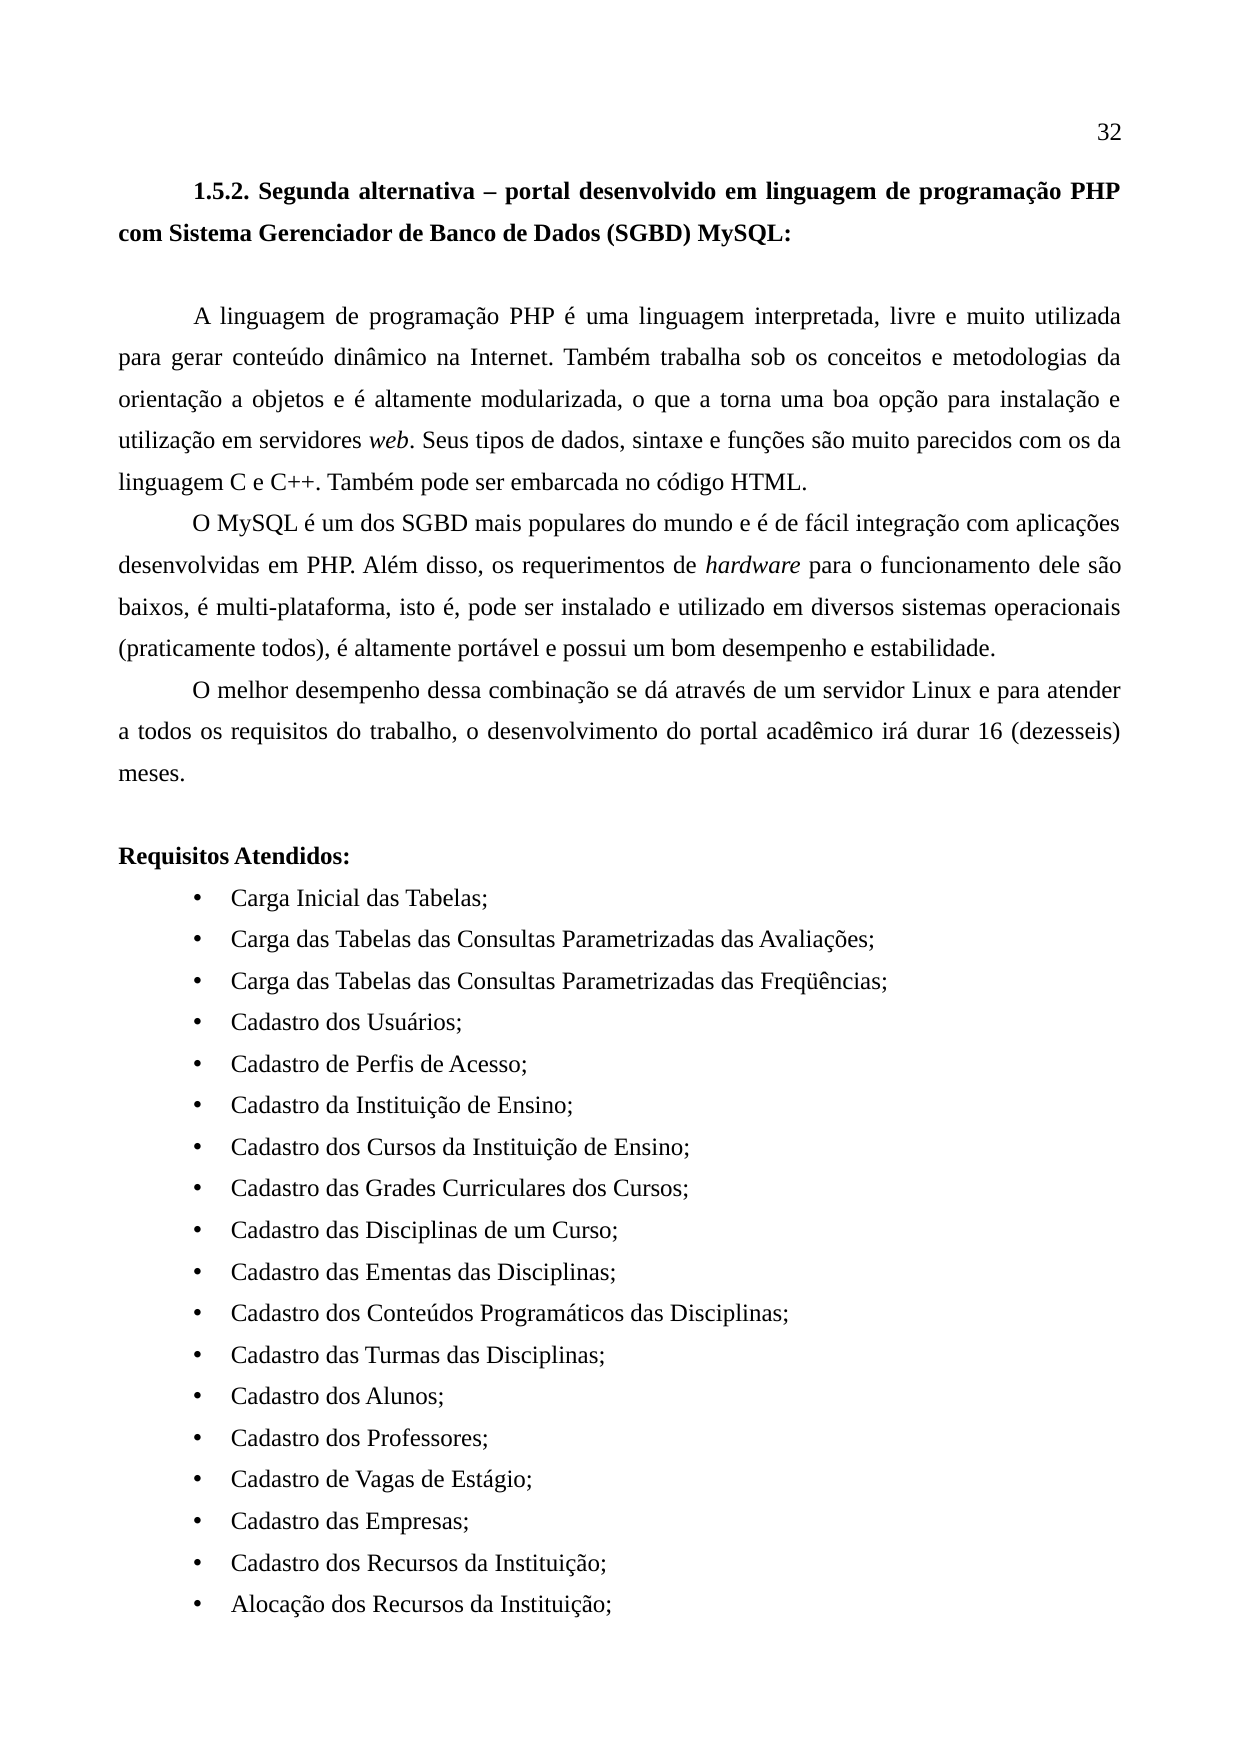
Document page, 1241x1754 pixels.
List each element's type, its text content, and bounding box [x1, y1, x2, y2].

list Cadastro dos Conteúdos Programáticos das Disciplinas; [193, 1299, 1122, 1327]
list Cadastro de Perfis de Acesso; [193, 1050, 1122, 1078]
list Cadastro das Disciplinas de um Curso; [193, 1216, 1122, 1244]
text Requisitos Atendidos: [118, 842, 1122, 870]
list Carga Inicial das Tabelas; [193, 884, 1122, 911]
text O melhor desempenho dessa combinação se dá através de um servidor Linux e para atender a todos os requisitos do trabalho, o desenvolvimento do portal acadêmico irá durar 16 (dezesseis) meses. [118, 676, 1122, 787]
list Cadastro dos Recursos da Instituição; [193, 1549, 1122, 1576]
text 1.5.2. Segunda alternativa – portal desenvolvido em linguagem de programação PHP com Sistema Gerenciador de Banco de Dados (SGBD) MySQL: [118, 177, 1122, 246]
list Cadastro da Instituição de Ensino; [193, 1091, 1122, 1119]
list Cadastro das Grades Curriculares dos Cursos; [193, 1174, 1122, 1202]
list Carga das Tabelas das Consultas Parametrizadas das Freqüências; [193, 967, 1122, 994]
list Cadastro das Empresas; [193, 1507, 1122, 1535]
list Cadastro dos Cursos da Instituição de Ensino; [193, 1133, 1122, 1161]
list Alocação dos Recursos da Instituição; [193, 1590, 1122, 1618]
list Carga das Tabelas das Consultas Parametrizadas das Avaliações; [193, 925, 1122, 953]
list Cadastro dos Usuários; [193, 1008, 1122, 1036]
list Cadastro das Ementas das Disciplinas; [193, 1258, 1122, 1285]
text O MySQL é um dos SGBD mais populares do mundo e é de fácil integração com aplicações desenvolvidas em PHP. Além disso, os requerimentos de hardware para o funcionamento dele são baixos, é multi-plataforma, isto é, pode ser instalado e utilizado em diversos sistemas operacionais (praticamente todos), é altamente portável e possui um bom desempenho e estabilidade. [118, 509, 1122, 662]
list Cadastro dos Professores; [193, 1424, 1122, 1452]
text A linguagem de programação PHP é uma linguagem interpretada, livre e muito utilizada para gerar conteúdo dinâmico na Internet. Também trabalha sob os conceitos e metodologias da orientação a objetos e é altamente modularizada, o que a torna uma boa opção para instalação e utilização em servidores web. Seus tipos de dados, sintaxe e funções são muito parecidos com os da linguagem C e C++. Também pode ser embarcada no código HTML. [118, 302, 1122, 496]
list Cadastro das Turmas das Disciplinas; [193, 1341, 1122, 1368]
list Cadastro de Vagas de Estágio; [193, 1466, 1122, 1493]
list Cadastro dos Alunos; [193, 1382, 1122, 1410]
